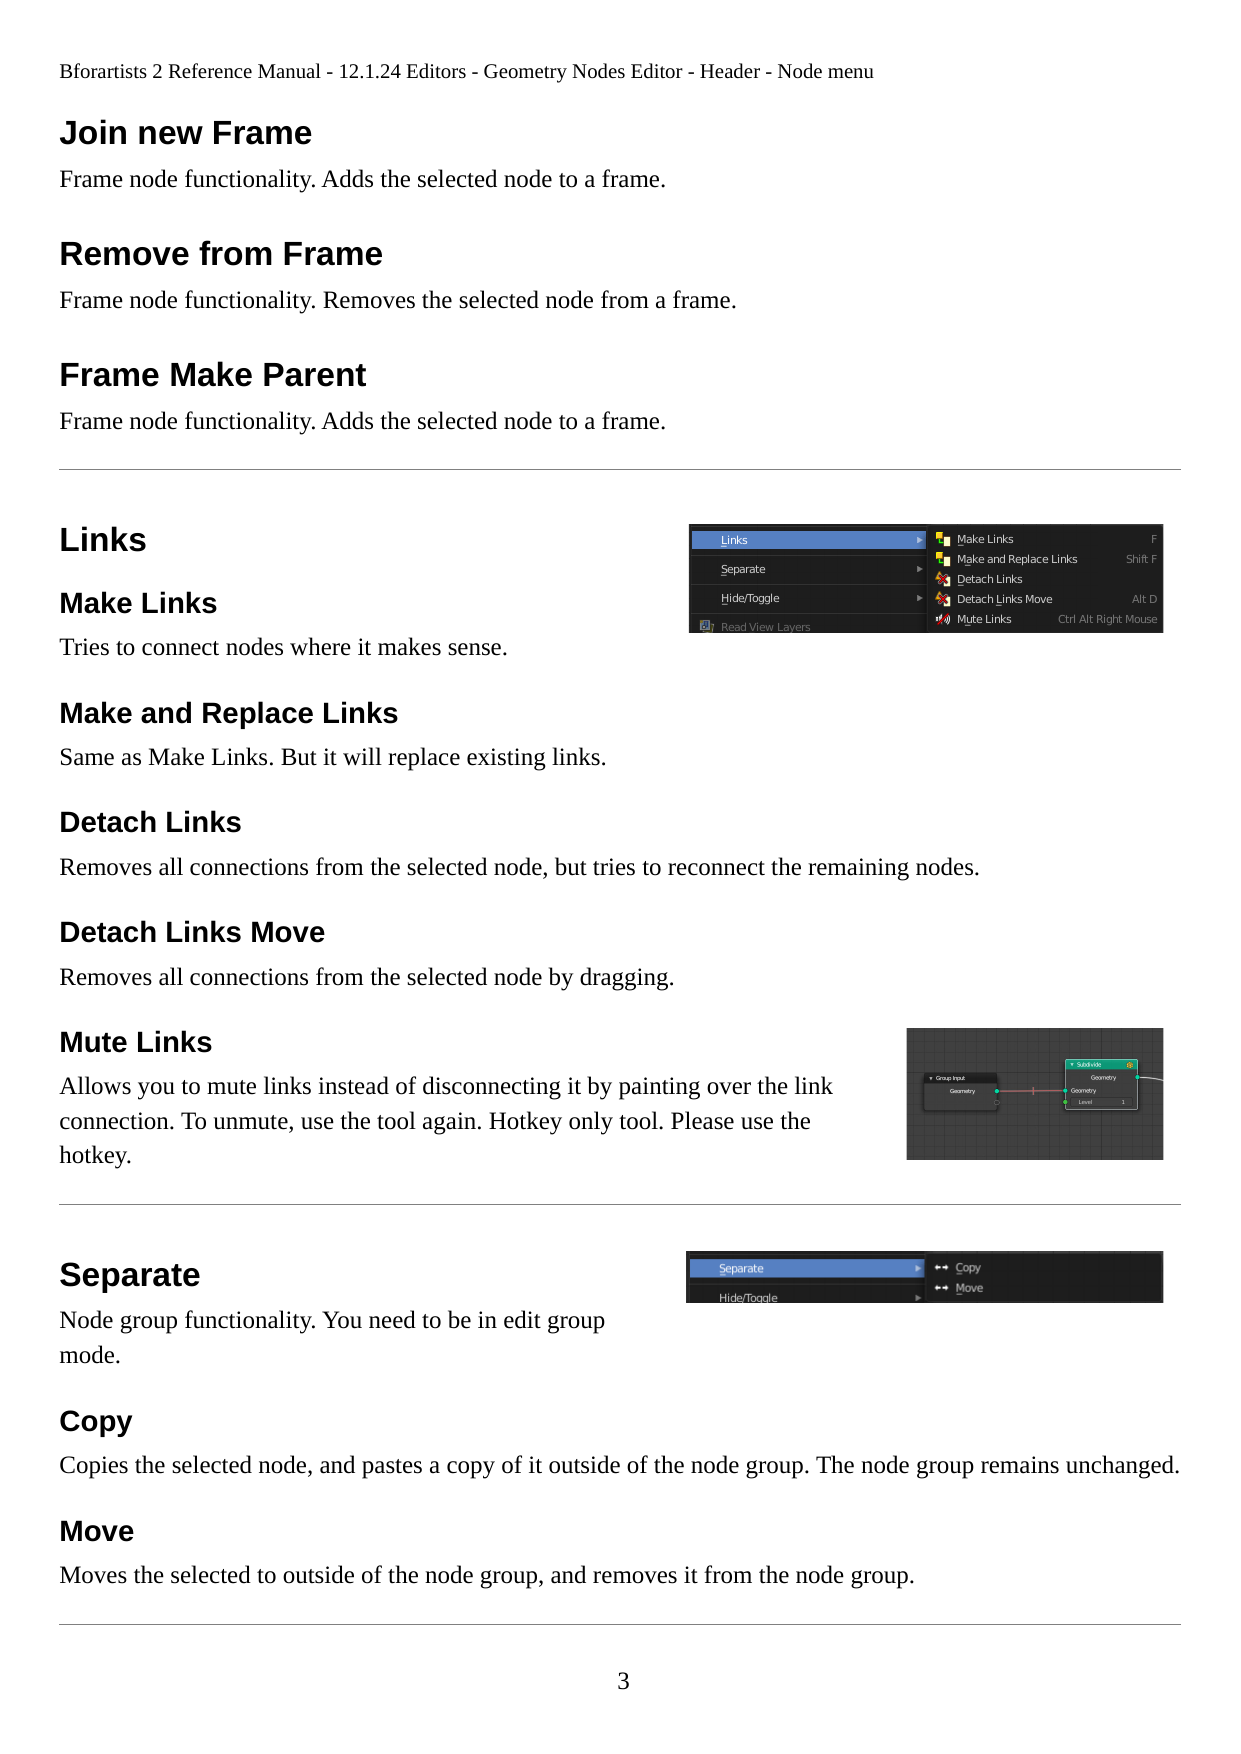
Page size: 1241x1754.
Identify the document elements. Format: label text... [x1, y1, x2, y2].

picture [906, 1028, 1164, 1160]
text Removes all connections from the selected node, but tries to reconnect the remaining nodes. [59, 852, 1181, 880]
subtitle Make and Replace Links [59, 696, 1181, 729]
text Node group functionality. You need to be in edit group mode. [59, 1306, 1181, 1369]
text Tries to connect nodes where it makes sense. [59, 632, 1181, 661]
picture [688, 524, 1164, 633]
text Moves the selected to outside of the node group, and removes it from the node group. [59, 1560, 1181, 1589]
text Removes all connections from the selected node by dragging. [59, 962, 1181, 990]
text Copies the selected node, and pastes a copy of it outside of the node group. The node group remains unchanged. [59, 1450, 1181, 1479]
picture [686, 1251, 1164, 1303]
subtitle [1164, 1254, 1181, 1293]
subtitle Join new Frame [59, 113, 1181, 151]
subtitle [1164, 586, 1181, 619]
text Frame node functionality. Removes the selected node from a frame. [59, 285, 1181, 313]
subtitle Links [59, 520, 1181, 558]
subtitle Copy [59, 1404, 1181, 1437]
text Allows you to mute links instead of disconnecting it by painting over the link connection. To unmute, use the tool again. Hotkey only tool. Please use the hotkey. [59, 1071, 1181, 1169]
subtitle Frame Make Parent [59, 355, 1181, 393]
text Frame node functionality. Adds the selected node to a frame. [59, 164, 1181, 192]
text Frame node functionality. Adds the selected node to a frame. [59, 406, 1181, 434]
text Same as Make Links. But it will replace existing links. [59, 742, 1181, 771]
subtitle Detach Links Move [59, 915, 1181, 949]
subtitle Mute Links [59, 1025, 1181, 1059]
subtitle Detach Links [59, 805, 1181, 839]
subtitle Make Links [59, 586, 688, 619]
subtitle Move [59, 1514, 1181, 1547]
subtitle Remove from Frame [59, 234, 1181, 272]
subtitle Separate [59, 1254, 686, 1293]
